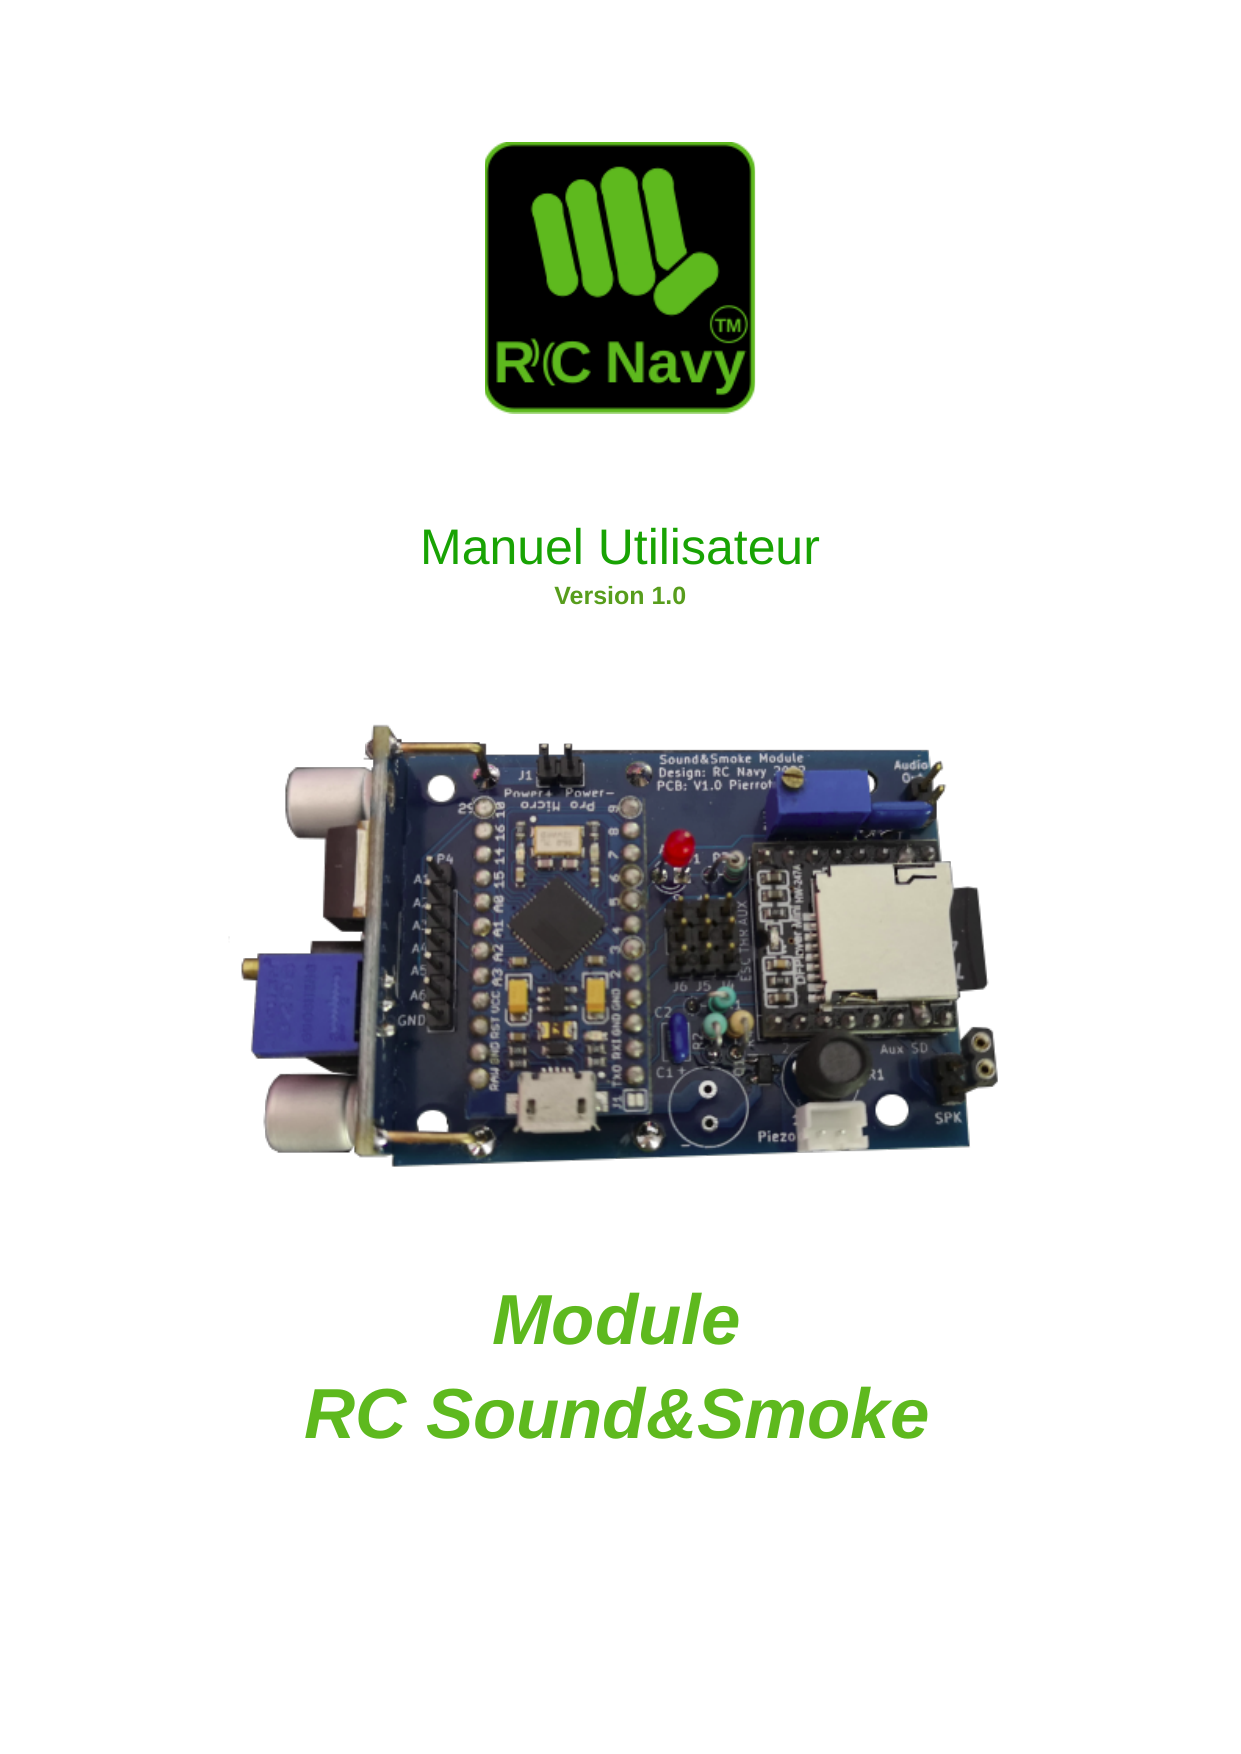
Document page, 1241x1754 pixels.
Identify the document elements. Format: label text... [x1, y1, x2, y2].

picture [485, 142, 756, 414]
picture [228, 716, 1012, 1184]
text Module [118, 1278, 1122, 1359]
text Version 1.0 [118, 581, 1122, 610]
text RC Sound&Smoke [118, 1372, 1122, 1478]
text Manuel Utilisateur [118, 518, 1122, 575]
